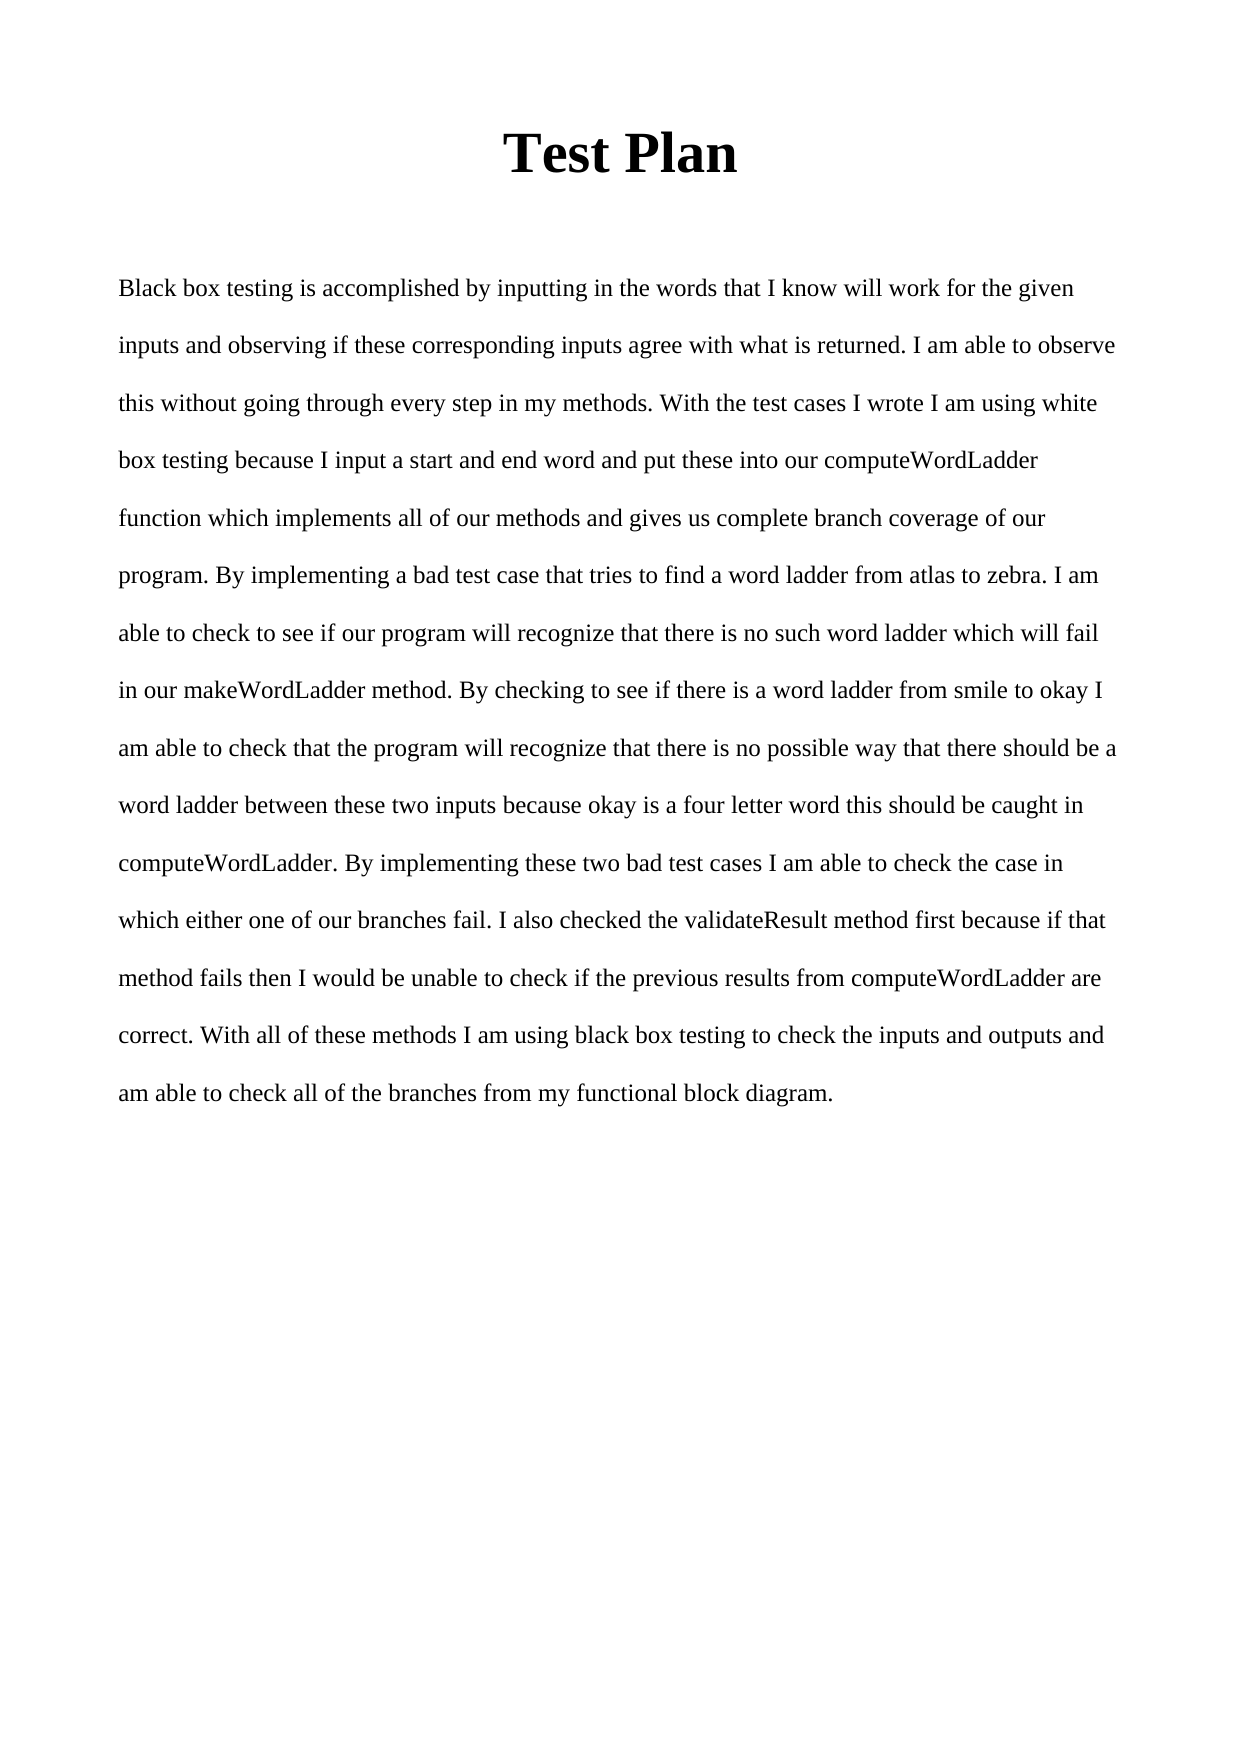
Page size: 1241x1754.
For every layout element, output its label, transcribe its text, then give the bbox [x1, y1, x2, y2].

text Black box testing is accomplished by inputting in the words that I know will work for the given inputs and observing if these corresponding inputs agree with what is returned. I am able to observe this without going through every step in my methods. With the test cases I wrote I am using white box testing because I input a start and end word and put these into our computeWordLadder function which implements all of our methods and gives us complete branch coverage of our program. By implementing a bad test case that tries to find a word ladder from atlas to zebra. I am able to check to see if our program will recognize that there is no such word ladder which will fail in our makeWordLadder method. By checking to see if there is a word ladder from smile to okay I am able to check that the program will recognize that there is no possible way that there should be a word ladder between these two inputs because okay is a four letter word this should be caught in computeWordLadder. By implementing these two bad test cases I am able to check the case in which either one of our branches fail. I also checked the validateResult method first because if that method fails then I would be unable to check if the previous results from computeWordLadder are correct. With all of these methods I am using black box testing to check the inputs and outputs and am able to check all of the branches from my functional block diagram. [118, 273, 1122, 1107]
text Test Plan [118, 118, 1122, 185]
